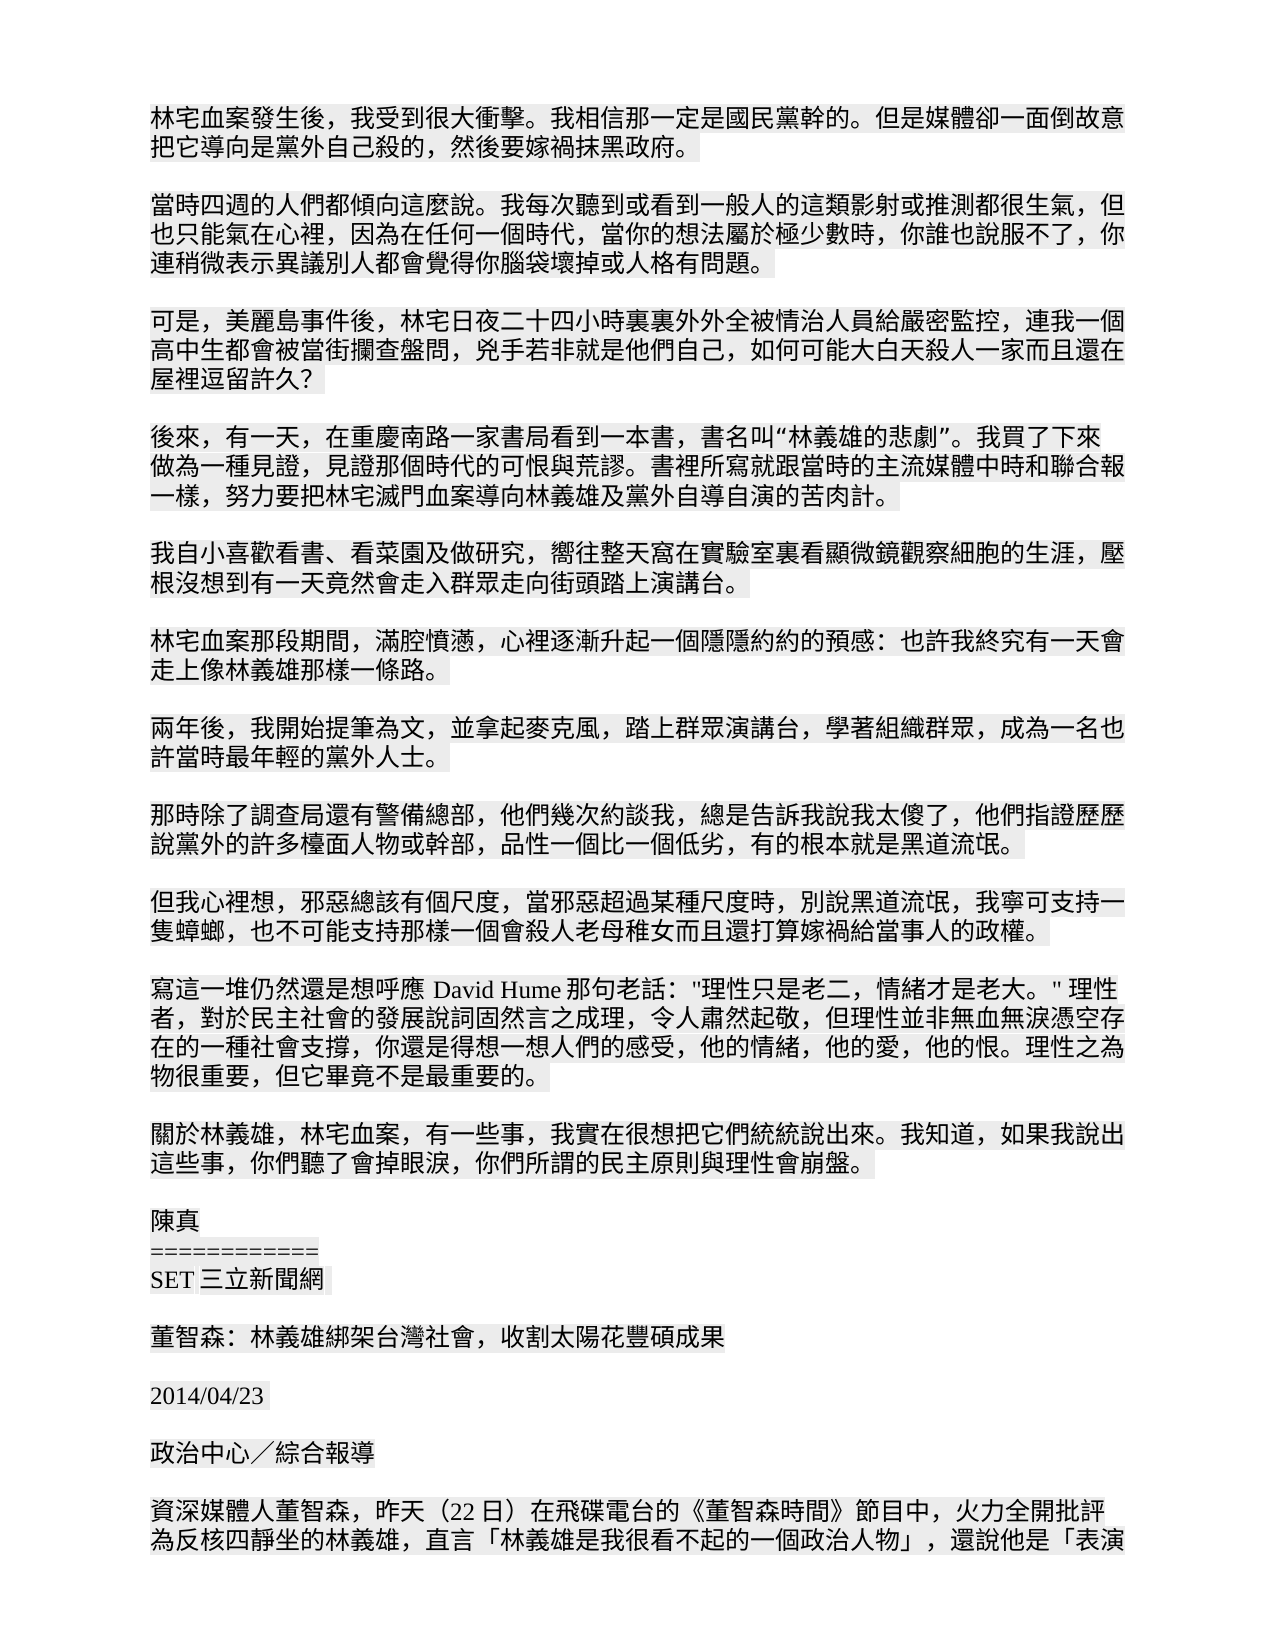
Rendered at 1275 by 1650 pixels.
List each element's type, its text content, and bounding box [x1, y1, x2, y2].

text 你可以反對林義雄的做法，也可以嘲弄他之封建獨裁，但任何人若要說他有什麼不良居心，那就是睜眼說瞎話。別說政治立場，即便是交戰雙方都各有英雄，並不是我方就全是好人，敵人就全是壞蛋。 以自己當祭品，連活命都有問題，這會是一種 "政治表演" 嗎？命都快沒了，還能收割什麼 "成果"？林義雄若不是好人，以我閱人之廣，台灣大概找不到半個好人了。 林義雄禁食七天了，到了這時候，就算最後能保住一命，往往也會造成肝腎器官的嚴重傷害甚至衰竭，各位若不信，請自己禁食個五天看看肝腎功能會不會破壞。 你可以反對他的做法，但不要以為禁食是很簡單的事。別說七天，一般人連餓三天都絕對會受不了。我大學因極度貧窮，曾挨餓過五、六天，一粒米也沒得吃，肉體上的痛苦極難承受。 林義雄很會撐，不容易顯示痛苦模樣。例如1992年他和許信良要求總統直選，發起抗爭，佔領台北火車站及附近交通要道六天五夜。那一次活動我有參加，天天下著大雨，風強雨勁，全身濕透，夜裏非常冷，而且幾乎沒有一天能睡覺，就這樣一直硬撐站著，十分難熬。 從1986年519龍山寺反戒嚴綠色行動開始，一直到後來的千里苦行，十年內我參與過上百場街頭抗爭，算是經驗豐富，很能撐場。但1992年那一次要求總統直選的六天抗爭，真是非常非常累，累到我當時幾乎想放棄。 但我發現，那幾天，林義雄就像一尊銅像那樣，不管夜裏風雨多強烈，他就直挺挺站在抗爭隊伍最前方，幾乎一動也不動。 現代絕大多數人稍微累一下就哇哇叫，但林義雄卻有一種鋼鐵般的超人意志，好像永遠都不會露出衰弱模樣。即便他理應已經很痛苦了，也都還是一副沒事的神色。 但我剛剛看見他衰弱的樣子，滿臉痛苦的表情，看了心裏實在很難過。我從未在他身上看過那樣一種衰弱、痛苦的神情。 有些事我不願多說，只能說，各位如果知道他曾經遭遇過什麼樣的刑求，遭遇過什麼樣的身體摧殘，也許你對他的很多態度會因此改變。 很多人說，民主社會如何如何，豈能容一人綁架。什麼義人，我還意仁湯咧，人民的集體福祇與民意，豈能聽從一、二人？這些有關民主的理性思維，我全都不反對，而且舉雙手表認同。但一個社會，難道就只有抽象道理、理性原則？沒有其它非理性因素的立足空間？ 我實在不相信比方說堅持五成高門檻而不願降為兩成五，會比林義雄一條命重要。他充當綁匪，綁架自己，的確有害民主，但誰能否認他純粹出於利他、出於善。面對這樣一個人的生命和巨大痛苦，x它x所謂民主原則究竟能值幾兩重？堅持五成有那麼偉大？降到兩三成，民主就垮了，有那麼嚴重？ 林宅血案發生之前，我常去那附近一家英文補習班參加不定期英文考試比賽。考完後，常去林宅附近巷口不遠處一家麵攤吃麵。有一天，走到巷口，突然有個人留個小平頭，很不客氣跑過來大聲喝斥： “你幹什麼？” “住哪？” 我很訝異，反問他你是誰啊？我來吃麵不行嗎？ 然後，那個兇悍的怪人就走掉了。我問老闆娘這是幹啥？這人有神經病嗎？老闆娘說那是特務。那時林義雄已經被捕，蔣經國打算槍斃林義雄等幾個帶頭者。老闆娘隨即小聲跟我說，"林義雄住這附近"。我問她說他家是哪一間？老闆娘支吾幾句講個大概就不願再說。 後來我就自己進去巷子裡探索。有一次，來到一家小商店類似甘媽店，老板說巷裡情治人員到處都是，連對面屋頂都有人在監視林宅。 不久之後，1980年的2月28日，林宅血案就發生了。 小學作文課一定會有個題目叫“我的志願”，我每次都寫我的志願是當農夫。那時候南部人大多務農，老師可能覺得我心理不太正常，找我去輔導，老師問我說，"農夫也能算是一種志願嗎？" 問我為何想當農夫。我說我喜歡看菜園，覺得很美。老師搖頭說，你這樣很沒志氣。 後來，為了避免約談輔導，我修改了我的志願，改成以後要當個研究基礎醫學的科學家。事實上，我從國中就一直在計劃將來要去東京大學念基礎醫學。 林宅血案發生後，我受到很大衝擊。我相信那一定是國民黨幹的。但是媒體卻一面倒故意把它導向是黨外自己殺的，然後要嫁禍抹黑政府。 當時四週的人們都傾向這麼說。我每次聽到或看到一般人的這類影射或推測都很生氣，但也只能氣在心裡，因為在任何一個時代，當你的想法屬於極少數時，你誰也說服不了，你連稍微表示異議別人都會覺得你腦袋壞掉或人格有問題。 可是，美麗島事件後，林宅日夜二十四小時裏裏外外全被情治人員給嚴密監控，連我一個高中生都會被當街攔查盤問，兇手若非就是他們自己，如何可能大白天殺人一家而且還在屋裡逗留許久？ 後來，有一天，在重慶南路一家書局看到一本書，書名叫“林義雄的悲劇”。我買了下來做為一種見證，見證那個時代的可恨與荒謬。書裡所寫就跟當時的主流媒體中時和聯合報一樣，努力要把林宅滅門血案導向林義雄及黨外自導自演的苦肉計。 我自小喜歡看書、看菜園及做研究，嚮往整天窩在實驗室裏看顯微鏡觀察細胞的生涯，壓根沒想到有一天竟然會走入群眾走向街頭踏上演講台。 林宅血案那段期間，滿腔憤懣，心裡逐漸升起一個隱隱約約的預感：也許我終究有一天會走上像林義雄那樣一條路。 兩年後，我開始提筆為文，並拿起麥克風，踏上群眾演講台，學著組織群眾，成為一名也許當時最年輕的黨外人士。 那時除了調查局還有警備總部，他們幾次約談我，總是告訴我說我太傻了，他們指證歷歷說黨外的許多檯面人物或幹部，品性一個比一個低劣，有的根本就是黑道流氓。 但我心裡想，邪惡總該有個尺度，當邪惡超過某種尺度時，別說黑道流氓，我寧可支持一隻蟑螂，也不可能支持那樣一個會殺人老母稚女而且還打算嫁禍給當事人的政權。 寫這一堆仍然還是想呼應 David Hume那句老話："理性只是老二，情緒才是老大。" 理性者，對於民主社會的發展說詞固然言之成理，令人肅然起敬，但理性並非無血無淚憑空存在的一種社會支撐，你還是得想一想人們的感受，他的情緒，他的愛，他的恨。理性之為物很重要，但它畢竟不是最重要的。 關於林義雄，林宅血案，有一些事，我實在很想把它們統統說出來。我知道，如果我說出這些事，你們聽了會掉眼淚，你們所謂的民主原則與理性會崩盤。 陳真 ============ SET三立新聞網 董智森：林義雄綁架台灣社會，收割太陽花豐碩成果 2014/04/23 政治中心／綜合報導 資深媒體人董智森，昨天（22日）在飛碟電台的《董智森時間》節目中，火力全開批評為反核四靜坐的林義雄，直言「林義雄是我很看不起的一個政治人物」，還說他是「表演天才」，並痛批「林義雄綁架台灣社會」。 曾主持TVBS《2100週末開講》的董智森，廣播節目一開始就表示「林義雄我看不起你」，並罵說「林義雄一再的綁架台灣社會，看到太陽花學運有所謂的豐碩成果，趕快急著來收割，這就是林義雄啊！」 董智森並質疑，林義雄有什麼值得尊敬的？並說自己雖然同情林宅血案，但「同情歸同情，人不是我殺的」，並提及陳水扁在擔任台北市長期間，曾邀侯友宜展開「撥雲專案」重啟調查，但後來也沒有下文。 此外，董智森表示自己跑過台電新聞，所以對核能和核四很了解、很懂，並質疑民進黨執政8年期間，「台灣有反核人士嗎？」痛批反核人士說的有90幾%都是假的，他更直言核四有60%都是在民進黨任內完成的。 董智森也表示，林義雄「如果發生不幸，就是掌權者殺了我」的說法，很像家中小孩吵鬧的作法，並說「是你自己害死自己，跟掌權者有什麼關係」，並建議林義雄別用這種方式自殺，可以打張老師、1995尋求協助。 [150, 75, 1125, 1555]
